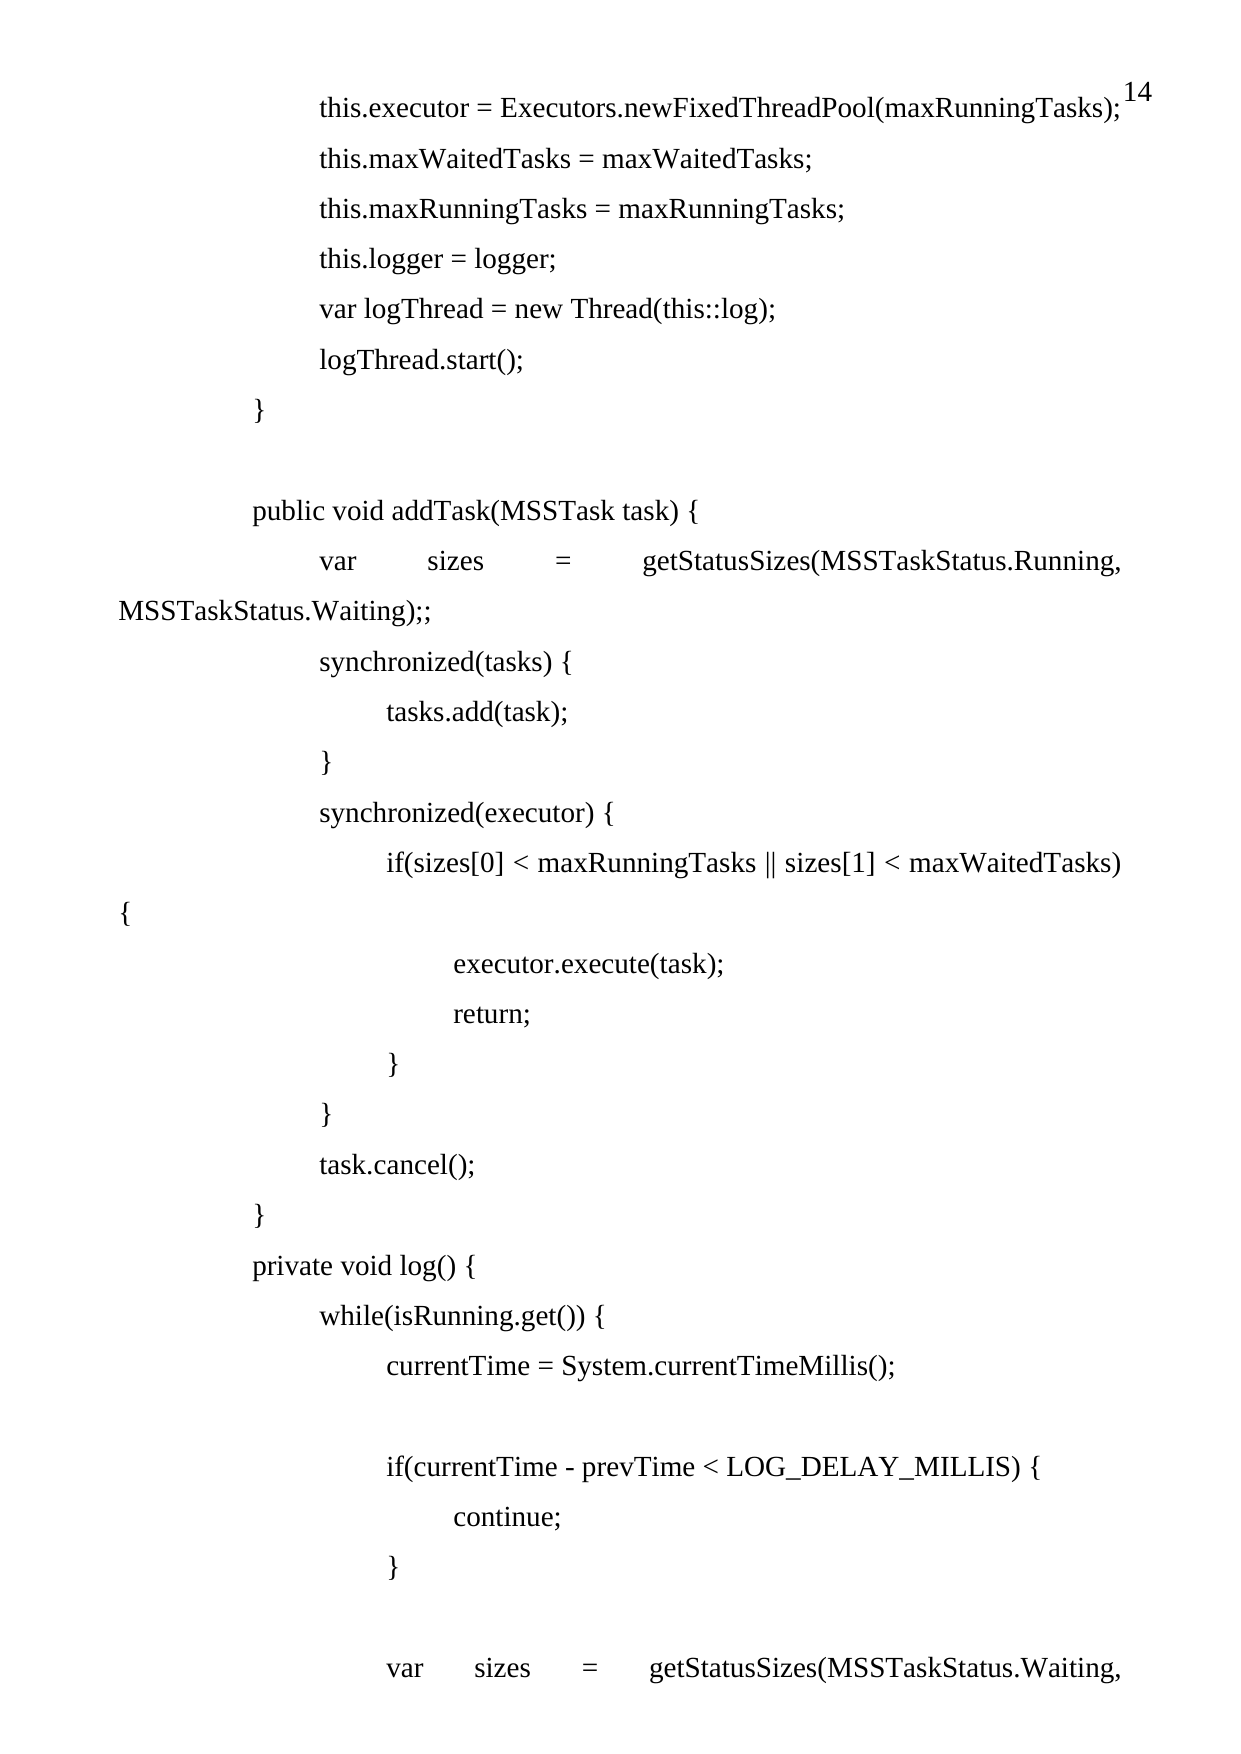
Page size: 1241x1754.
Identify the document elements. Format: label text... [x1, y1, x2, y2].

text } [118, 392, 1122, 426]
text logThread.start(); [118, 342, 1122, 376]
text } [118, 744, 1122, 778]
text } [118, 1097, 1122, 1130]
text var sizes = getStatusSizes(MSSTaskStatus.Running, MSSTaskStatus.Waiting);; [118, 543, 1122, 627]
text public void addTask(MSSTask task) { [118, 493, 1122, 526]
text executor.execute(task); [118, 946, 1122, 979]
text this.logger = logger; [118, 241, 1122, 275]
text this.maxRunningTasks = maxRunningTasks; [118, 191, 1122, 224]
text } [118, 1549, 1122, 1583]
text } [118, 1197, 1122, 1231]
text synchronized(tasks) { [118, 644, 1122, 677]
text while(isRunning.get()) { [118, 1298, 1122, 1331]
text } [118, 1046, 1122, 1080]
text this.maxWaitedTasks = maxWaitedTasks; [118, 141, 1122, 174]
text var sizes = getStatusSizes(MSSTaskStatus.Waiting, [118, 1650, 1122, 1684]
text synchronized(executor) { [118, 795, 1122, 828]
text this.executor = Executors.newFixedThreadPool(maxRunningTasks); [118, 90, 1122, 124]
text if(sizes[0] < maxRunningTasks || sizes[1] < maxWaitedTasks) { [118, 845, 1122, 929]
text return; [118, 996, 1122, 1029]
text var logThread = new Thread(this::log); [118, 292, 1122, 325]
text if(currentTime - prevTime < LOG_DELAY_MILLIS) { [118, 1449, 1122, 1482]
text task.cancel(); [118, 1147, 1122, 1181]
text continue; [118, 1499, 1122, 1533]
text private void log() { [118, 1248, 1122, 1281]
text tasks.add(task); [118, 694, 1122, 728]
text currentTime = System.currentTimeMillis(); [118, 1348, 1122, 1382]
